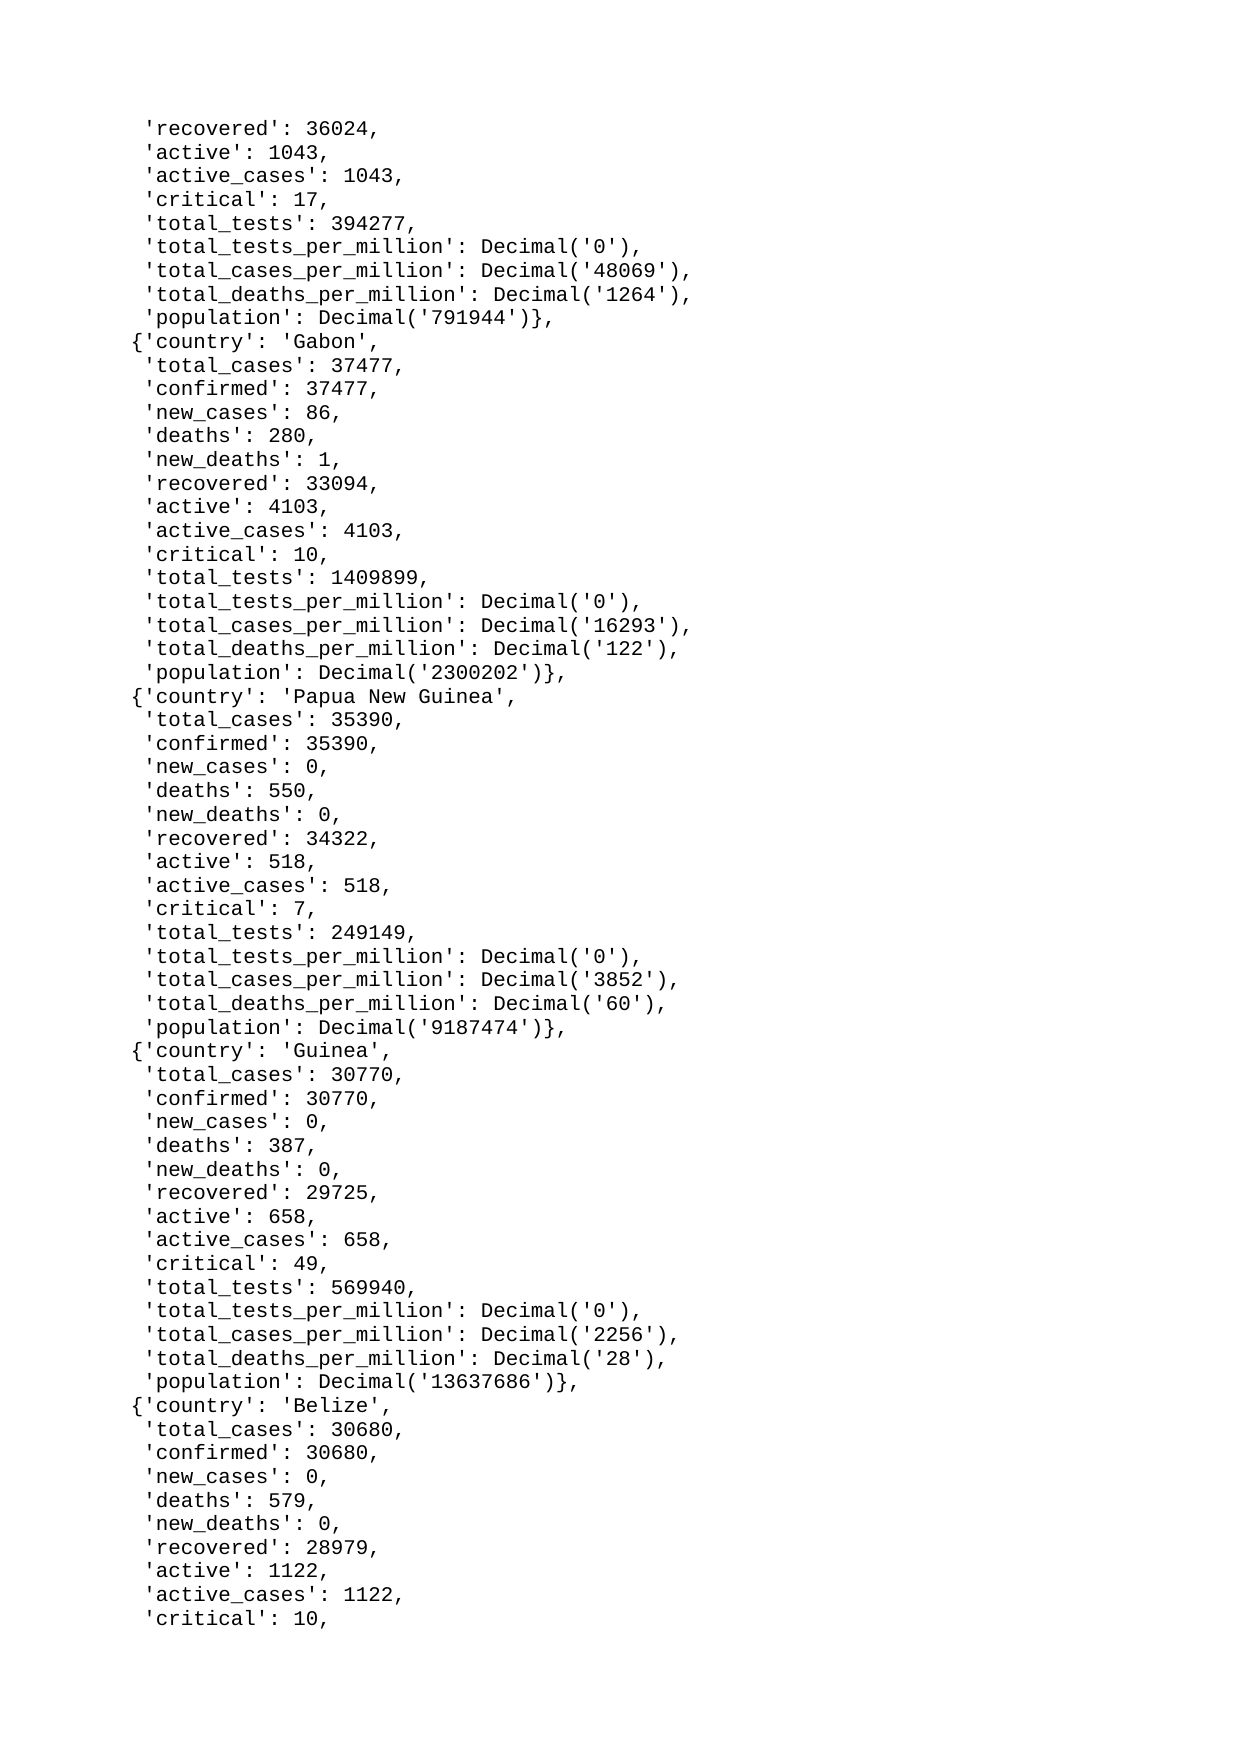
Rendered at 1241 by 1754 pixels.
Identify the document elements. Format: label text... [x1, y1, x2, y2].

text 'new_deaths': 0, [118, 1513, 1122, 1537]
text 'active': 1043, [118, 142, 1122, 165]
text 'new_deaths': 1, [118, 449, 1122, 473]
text 'critical': 17, [118, 189, 1122, 213]
text 'critical': 7, [118, 898, 1122, 922]
text 'active': 4103, [118, 496, 1122, 520]
text 'new_cases': 0, [118, 757, 1122, 780]
text 'total_tests': 1409899, [118, 567, 1122, 591]
text 'active': 658, [118, 1206, 1122, 1229]
text 'total_tests': 569940, [118, 1277, 1122, 1300]
text 'critical': 10, [118, 1608, 1122, 1631]
text 'confirmed': 30770, [118, 1088, 1122, 1111]
text 'total_deaths_per_million': Decimal('28'), [118, 1348, 1122, 1371]
text 'active': 1122, [118, 1561, 1122, 1584]
text 'total_tests': 249149, [118, 922, 1122, 946]
text 'total_cases': 30770, [118, 1064, 1122, 1088]
text 'total_tests_per_million': Decimal('0'), [118, 1300, 1122, 1324]
text 'population': Decimal('9187474')}, [118, 1017, 1122, 1040]
text {'country': 'Papua New Guinea', [118, 686, 1122, 709]
text 'total_deaths_per_million': Decimal('60'), [118, 993, 1122, 1017]
text 'total_cases_per_million': Decimal('3852'), [118, 969, 1122, 993]
text 'total_cases_per_million': Decimal('48069'), [118, 260, 1122, 284]
text 'critical': 10, [118, 544, 1122, 567]
text 'total_deaths_per_million': Decimal('122'), [118, 638, 1122, 662]
text 'deaths': 387, [118, 1135, 1122, 1158]
text 'recovered': 36024, [118, 118, 1122, 142]
text 'total_cases_per_million': Decimal('2256'), [118, 1324, 1122, 1348]
text 'active': 518, [118, 851, 1122, 875]
text 'recovered': 34322, [118, 827, 1122, 851]
text 'population': Decimal('2300202')}, [118, 662, 1122, 686]
text 'population': Decimal('791944')}, [118, 307, 1122, 331]
text 'recovered': 28979, [118, 1537, 1122, 1561]
text 'total_tests_per_million': Decimal('0'), [118, 591, 1122, 615]
text 'active_cases': 658, [118, 1229, 1122, 1253]
text 'total_tests_per_million': Decimal('0'), [118, 236, 1122, 260]
text 'active_cases': 4103, [118, 520, 1122, 544]
text 'critical': 49, [118, 1253, 1122, 1277]
text 'new_cases': 0, [118, 1466, 1122, 1489]
text 'total_deaths_per_million': Decimal('1264'), [118, 284, 1122, 307]
text 'recovered': 29725, [118, 1182, 1122, 1206]
text 'new_deaths': 0, [118, 1158, 1122, 1182]
text 'active_cases': 518, [118, 875, 1122, 898]
text 'total_tests_per_million': Decimal('0'), [118, 946, 1122, 969]
text 'total_cases': 30680, [118, 1419, 1122, 1442]
text 'new_cases': 0, [118, 1111, 1122, 1135]
text 'total_cases_per_million': Decimal('16293'), [118, 615, 1122, 638]
text {'country': 'Belize', [118, 1395, 1122, 1419]
text 'total_cases': 37477, [118, 354, 1122, 378]
text 'new_cases': 86, [118, 402, 1122, 426]
text 'deaths': 280, [118, 426, 1122, 449]
text 'recovered': 33094, [118, 473, 1122, 496]
text 'deaths': 579, [118, 1489, 1122, 1513]
text 'deaths': 550, [118, 780, 1122, 804]
text 'total_tests': 394277, [118, 213, 1122, 236]
text 'total_cases': 35390, [118, 709, 1122, 733]
text 'active_cases': 1043, [118, 165, 1122, 189]
text 'confirmed': 37477, [118, 378, 1122, 402]
text 'confirmed': 35390, [118, 733, 1122, 757]
text 'active_cases': 1122, [118, 1584, 1122, 1608]
text 'confirmed': 30680, [118, 1442, 1122, 1466]
text {'country': 'Gabon', [118, 331, 1122, 354]
text {'country': 'Guinea', [118, 1040, 1122, 1064]
text 'population': Decimal('13637686')}, [118, 1371, 1122, 1395]
text 'new_deaths': 0, [118, 804, 1122, 827]
